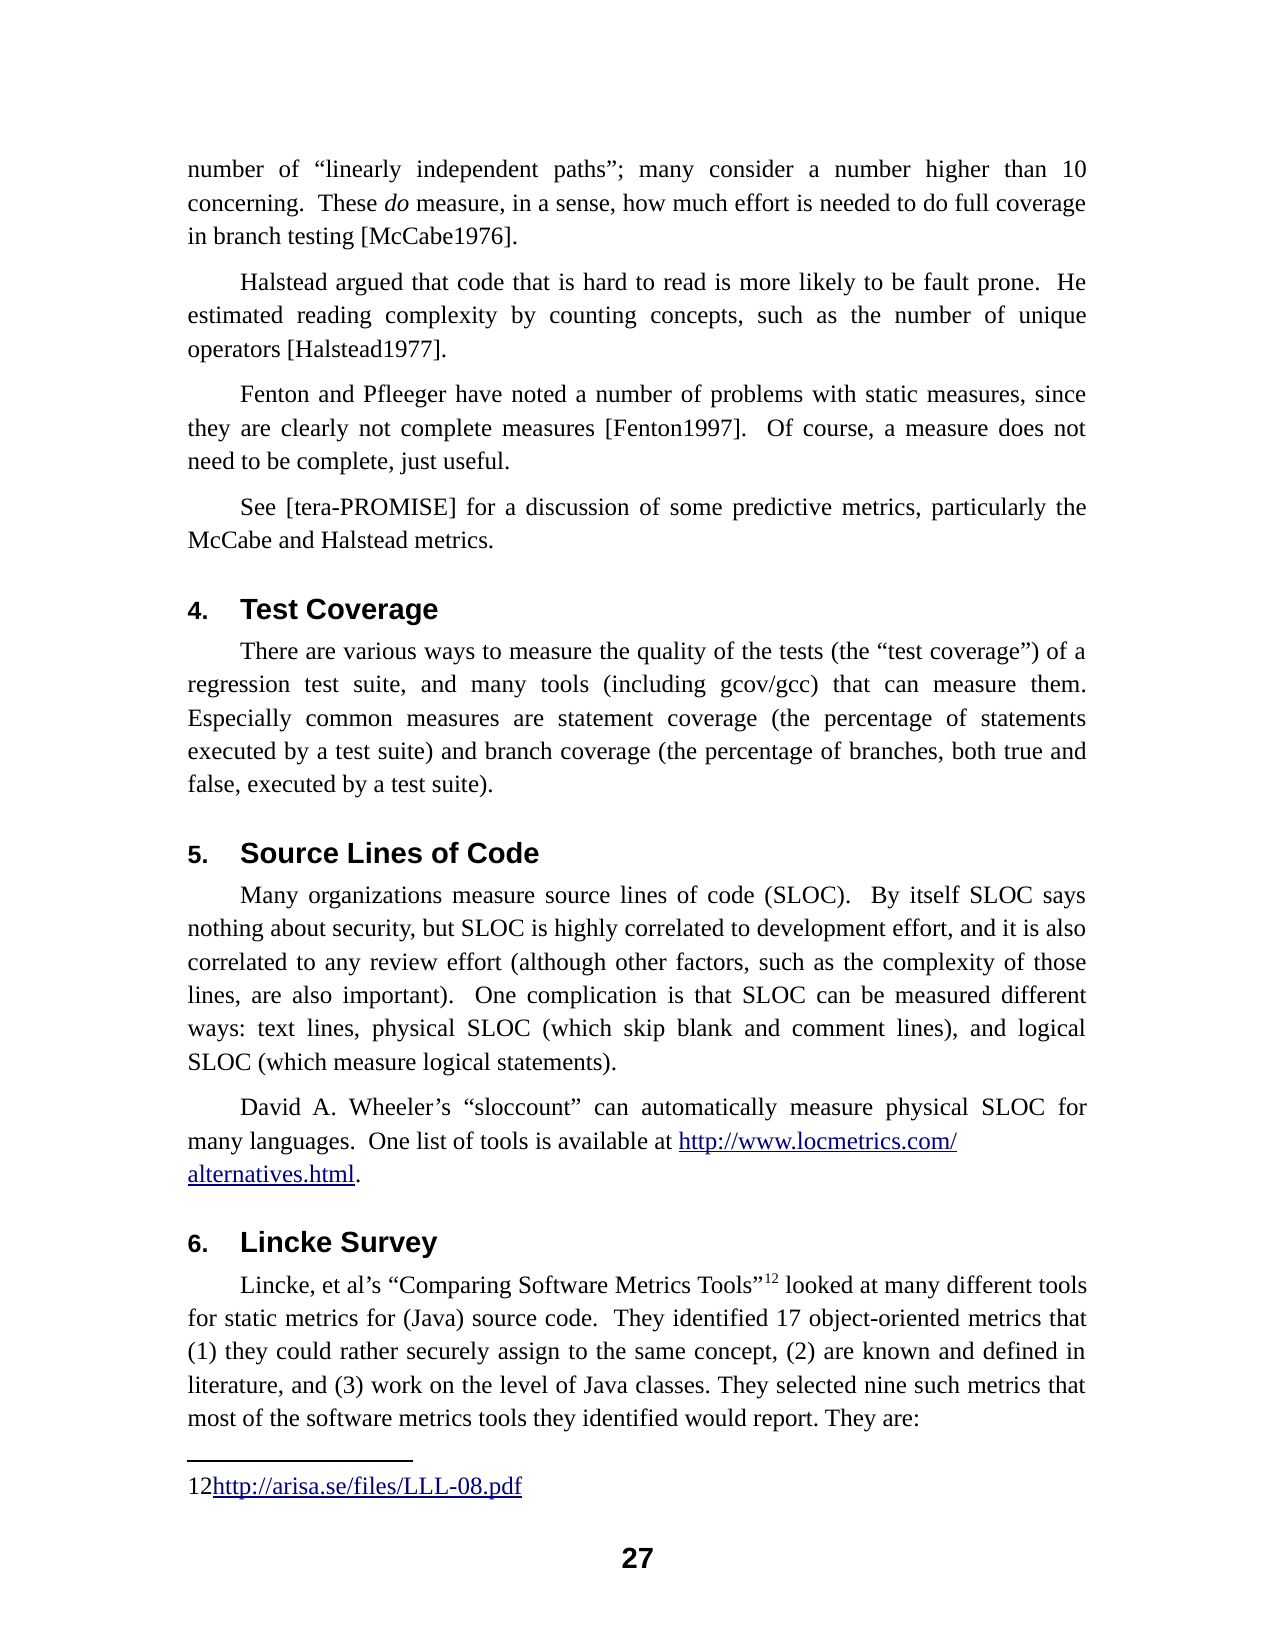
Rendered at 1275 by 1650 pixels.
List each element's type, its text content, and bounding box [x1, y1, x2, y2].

subtitle Lincke Survey [187, 1225, 1087, 1259]
text Fenton and Pfleeger have noted a number of problems with static measures, since they are clearly not complete measures [Fenton1997]. Of course, a measure does not need to be complete, just useful. [187, 375, 1087, 475]
text Halstead argued that code that is hard to read is more likely to be fault prone. He estimated reading complexity by counting concepts, such as the number of unique operators [Halstead1977]. [187, 262, 1087, 362]
subtitle Test Coverage [187, 592, 1087, 625]
text number of “linearly independent paths”; many consider a number higher than 10 concerning. These do measure, in a sense, how much effort is needed to do full coverage in branch testing [McCabe1976]. [187, 150, 1087, 250]
text See [tera-PROMISE] for a discussion of some predictive metrics, particularly the McCabe and Halstead metrics. [187, 487, 1087, 554]
text Many organizations measure source lines of code (SLOC). By itself SLOC says nothing about security, but SLOC is highly correlated to development effort, and it is also correlated to any review effort (although other factors, such as the complexity of those lines, are also important). One complication is that SLOC can be measured different ways: text lines, physical SLOC (which skip blank and comment lines), and logical SLOC (which measure logical statements). [187, 875, 1087, 1075]
text http://arisa.se/files/LLL-08.pdf [187, 1467, 1087, 1500]
text There are various ways to measure the quality of the tests (the “test coverage”) of a regression test suite, and many tools (including gcov/gcc) that can measure them. Especially common measures are statement coverage (the percentage of statements executed by a test suite) and branch coverage (the percentage of branches, both true and false, executed by a test suite). [187, 631, 1087, 798]
text Lincke, et al’s “Comparing Software Metrics Tools” looked at many different tools for static metrics for (Java) source code. They identified 17 object-oriented metrics that (1) they could rather securely assign to the same concept, (2) are known and defined in literature, and (3) work on the level of Java classes. They selected nine such metrics that most of the software metrics tools they identified would report. They are: [187, 1265, 1087, 1432]
text David A. Wheeler’s “sloccount” can automatically measure physical SLOC for many languages. One list of tools is available at http://www.locmetrics.com/alternatives.html. [187, 1088, 1087, 1188]
subtitle Source Lines of Code [187, 836, 1087, 869]
